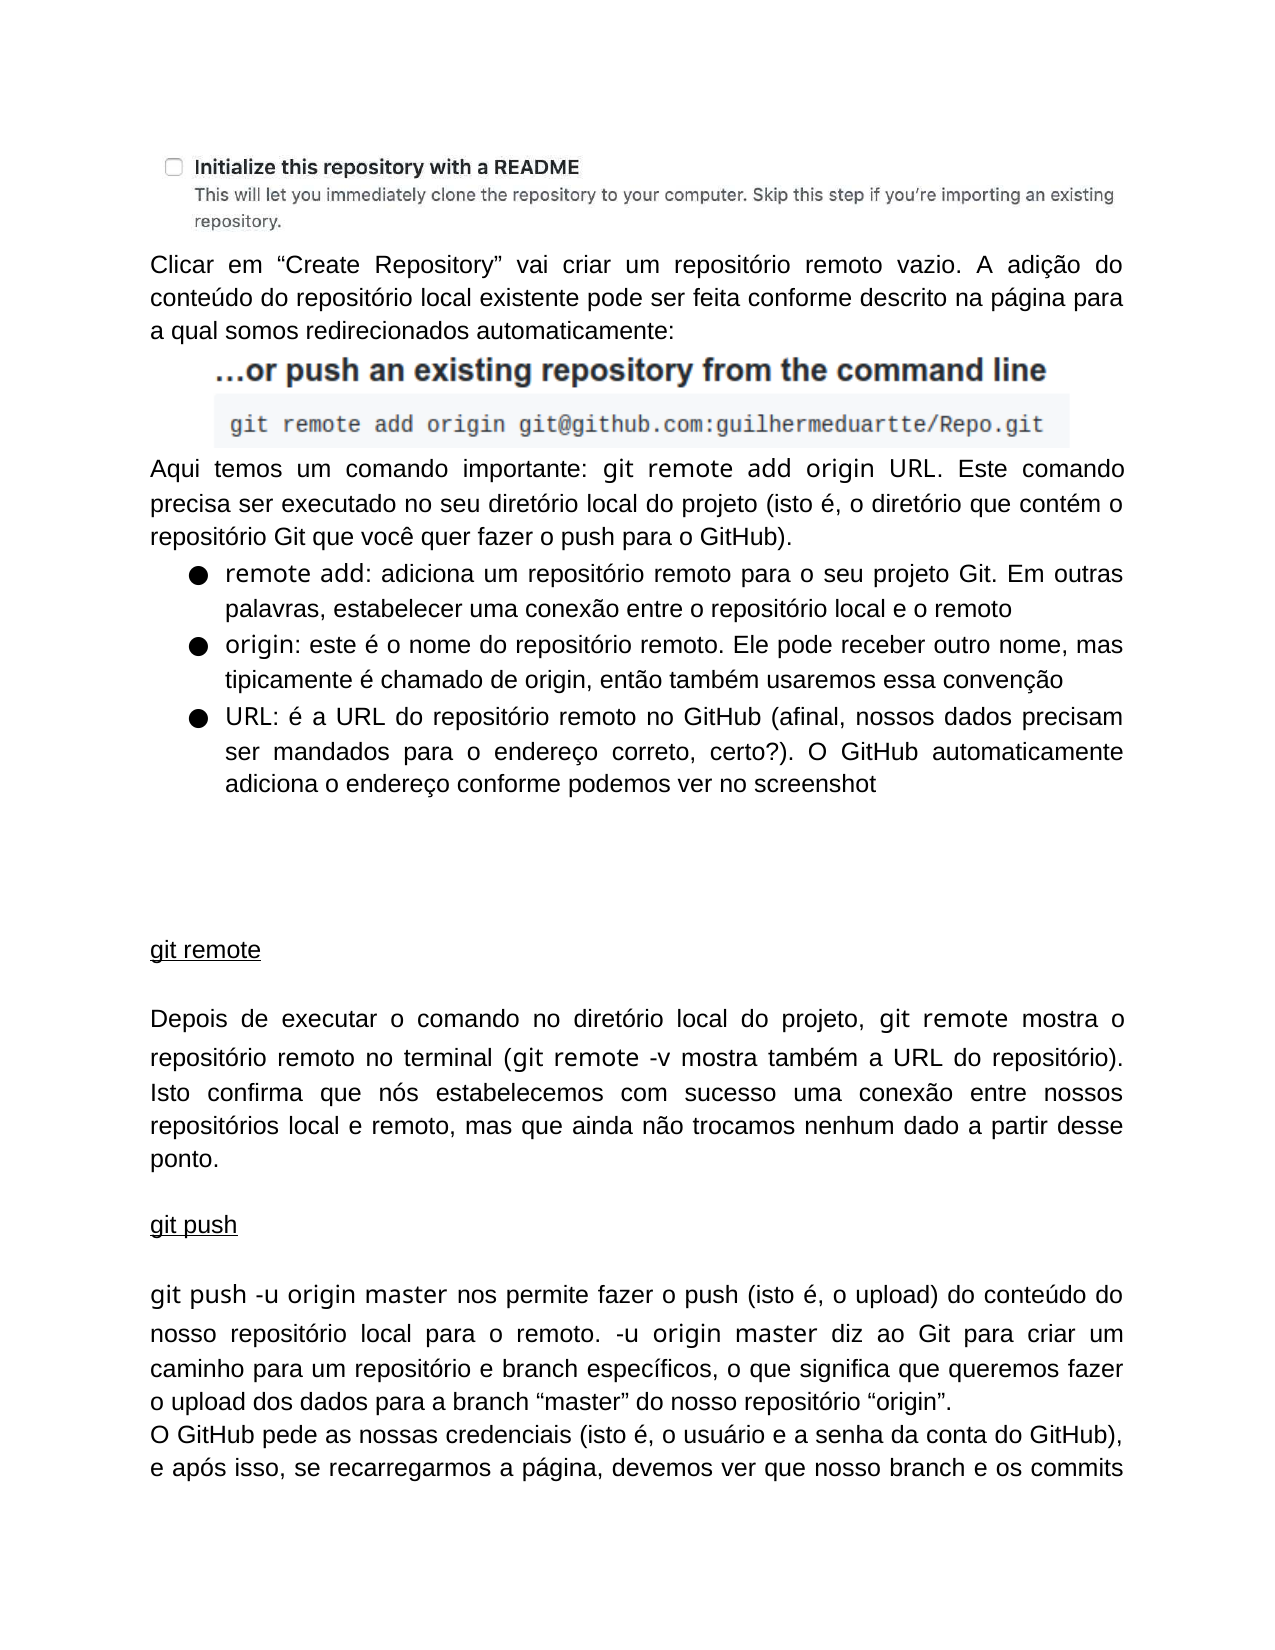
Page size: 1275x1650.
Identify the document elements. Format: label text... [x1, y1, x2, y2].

list URL: é a URL do repositório remoto no GitHub (afinal, nossos dados precisam ser mandados para o endereço correto, certo?). O GitHub automaticamente adiciona o endereço conforme podemos ver no screenshot [187, 698, 1125, 798]
list origin: este é o nome do repositório remoto. Ele pode receber outro nome, mas tipicamente é chamado de origin, então também usaremos essa convenção [187, 627, 1125, 694]
list remote add: adiciona um repositório remoto para o seu projeto Git. Em outras palavras, estabelecer uma conexão entre o repositório local e o remoto [187, 555, 1125, 622]
text git remote [150, 934, 1125, 963]
text git push -u origin master nos permite fazer o push (isto é, o upload) do conteúdo do nosso repositório local para o remoto. -u origin master diz ao Git para criar um caminho para um repositório e branch específicos, o que significa que queremos fazer o upload dos dados para a branch “master” do nosso repositório “origin”. [150, 1276, 1125, 1416]
text O GitHub pede as nossas credenciais (isto é, o usuário e a senha da conta do GitHub), e após isso, se recarregarmos a página, devemos ver que nosso branch e os commits [150, 1420, 1125, 1482]
text Aqui temos um comando importante: git remote add origin URL. Este comando precisa ser executado no seu diretório local do projeto (isto é, o diretório que contém o repositório Git que você quer fazer o push para o GitHub). [150, 451, 1125, 551]
text git push [150, 1210, 1125, 1239]
text Depois de executar o comando no diretório local do projeto, git remote mostra o repositório remoto no terminal (git remote -v mostra também a URL do repositório). Isto confirma que nós estabelecemos com sucesso uma conexão entre nossos repositórios local e remoto, mas que ainda não trocamos nenhum dado a partir desse ponto. [150, 1001, 1125, 1173]
picture [205, 348, 1070, 448]
text Clicar em “Create Repository” vai criar um repositório remoto vazio. A adição do conteúdo do repositório local existente pode ser feita conforme descrito na página para a qual somos redirecionados automaticamente: [150, 250, 1125, 344]
picture [150, 150, 1125, 246]
